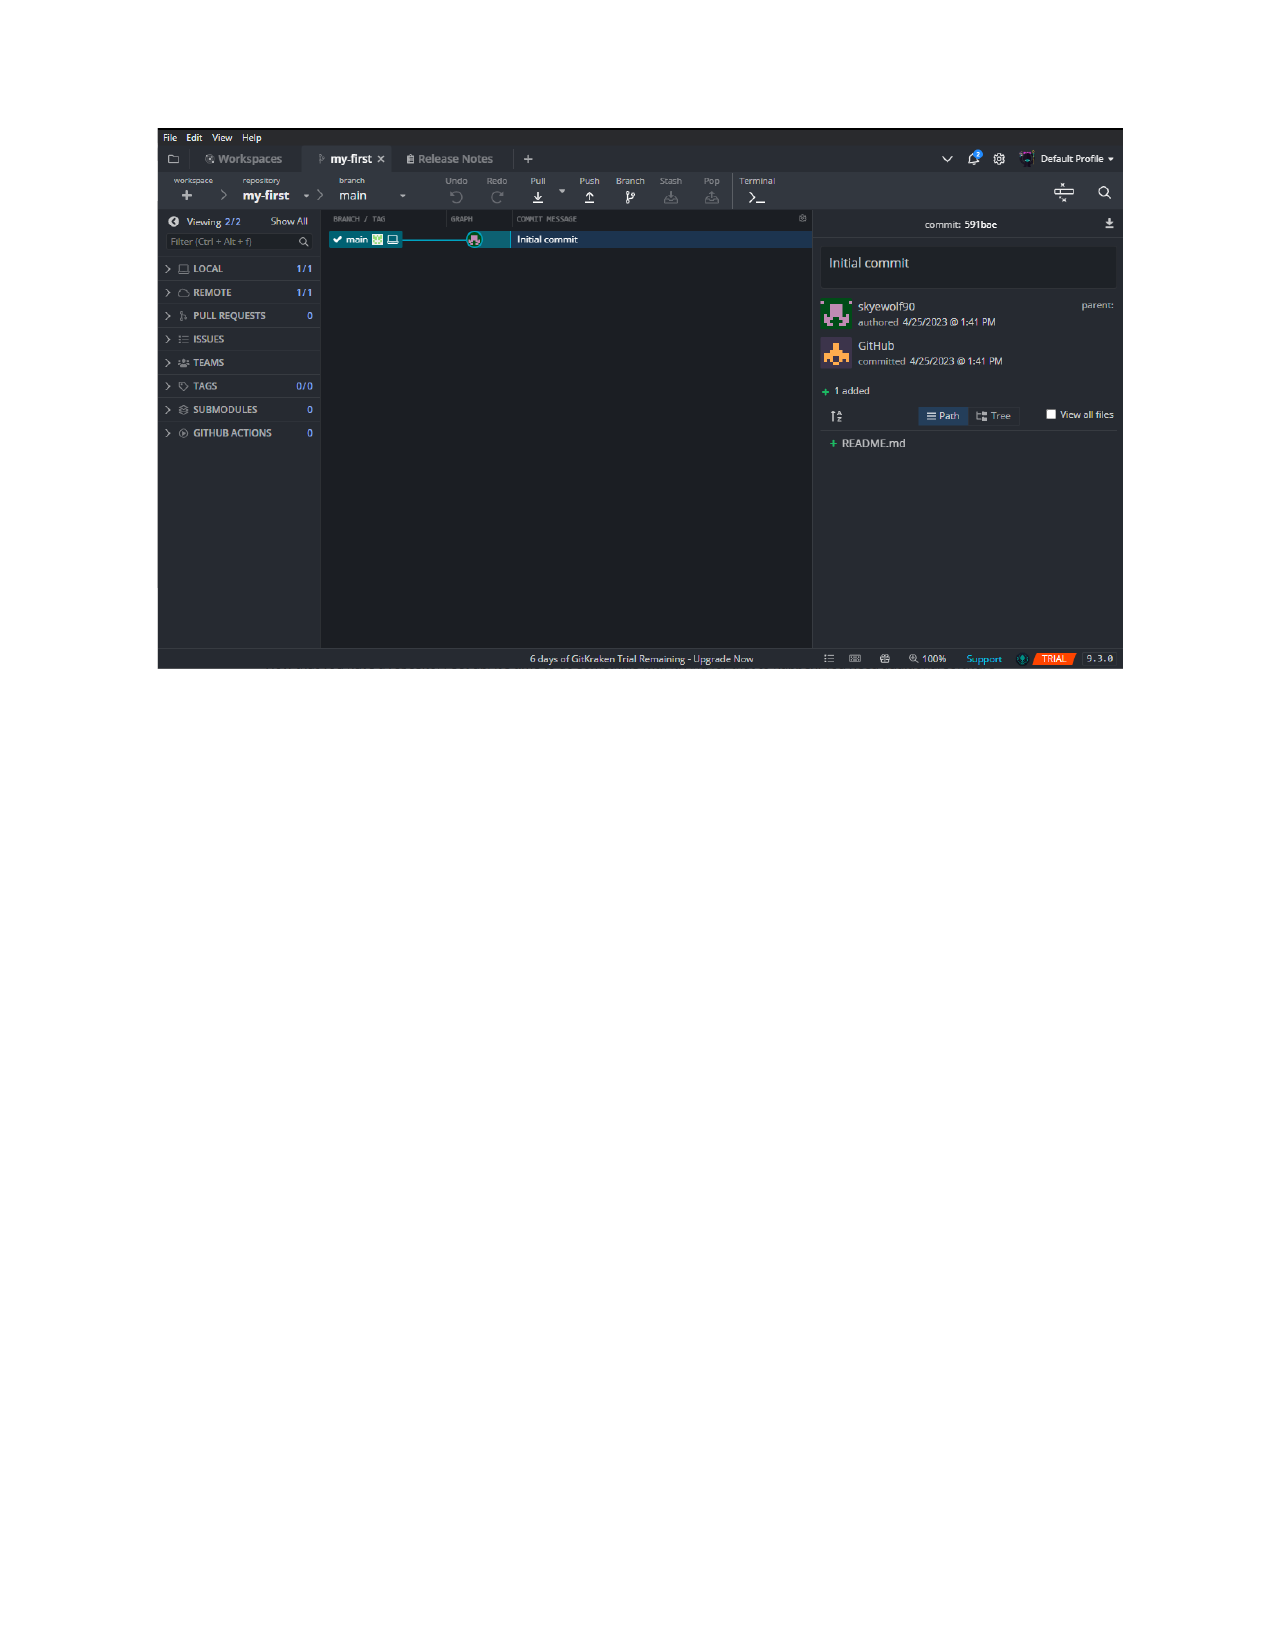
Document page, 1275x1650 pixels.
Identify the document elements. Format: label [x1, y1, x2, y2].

picture [157, 128, 1123, 669]
